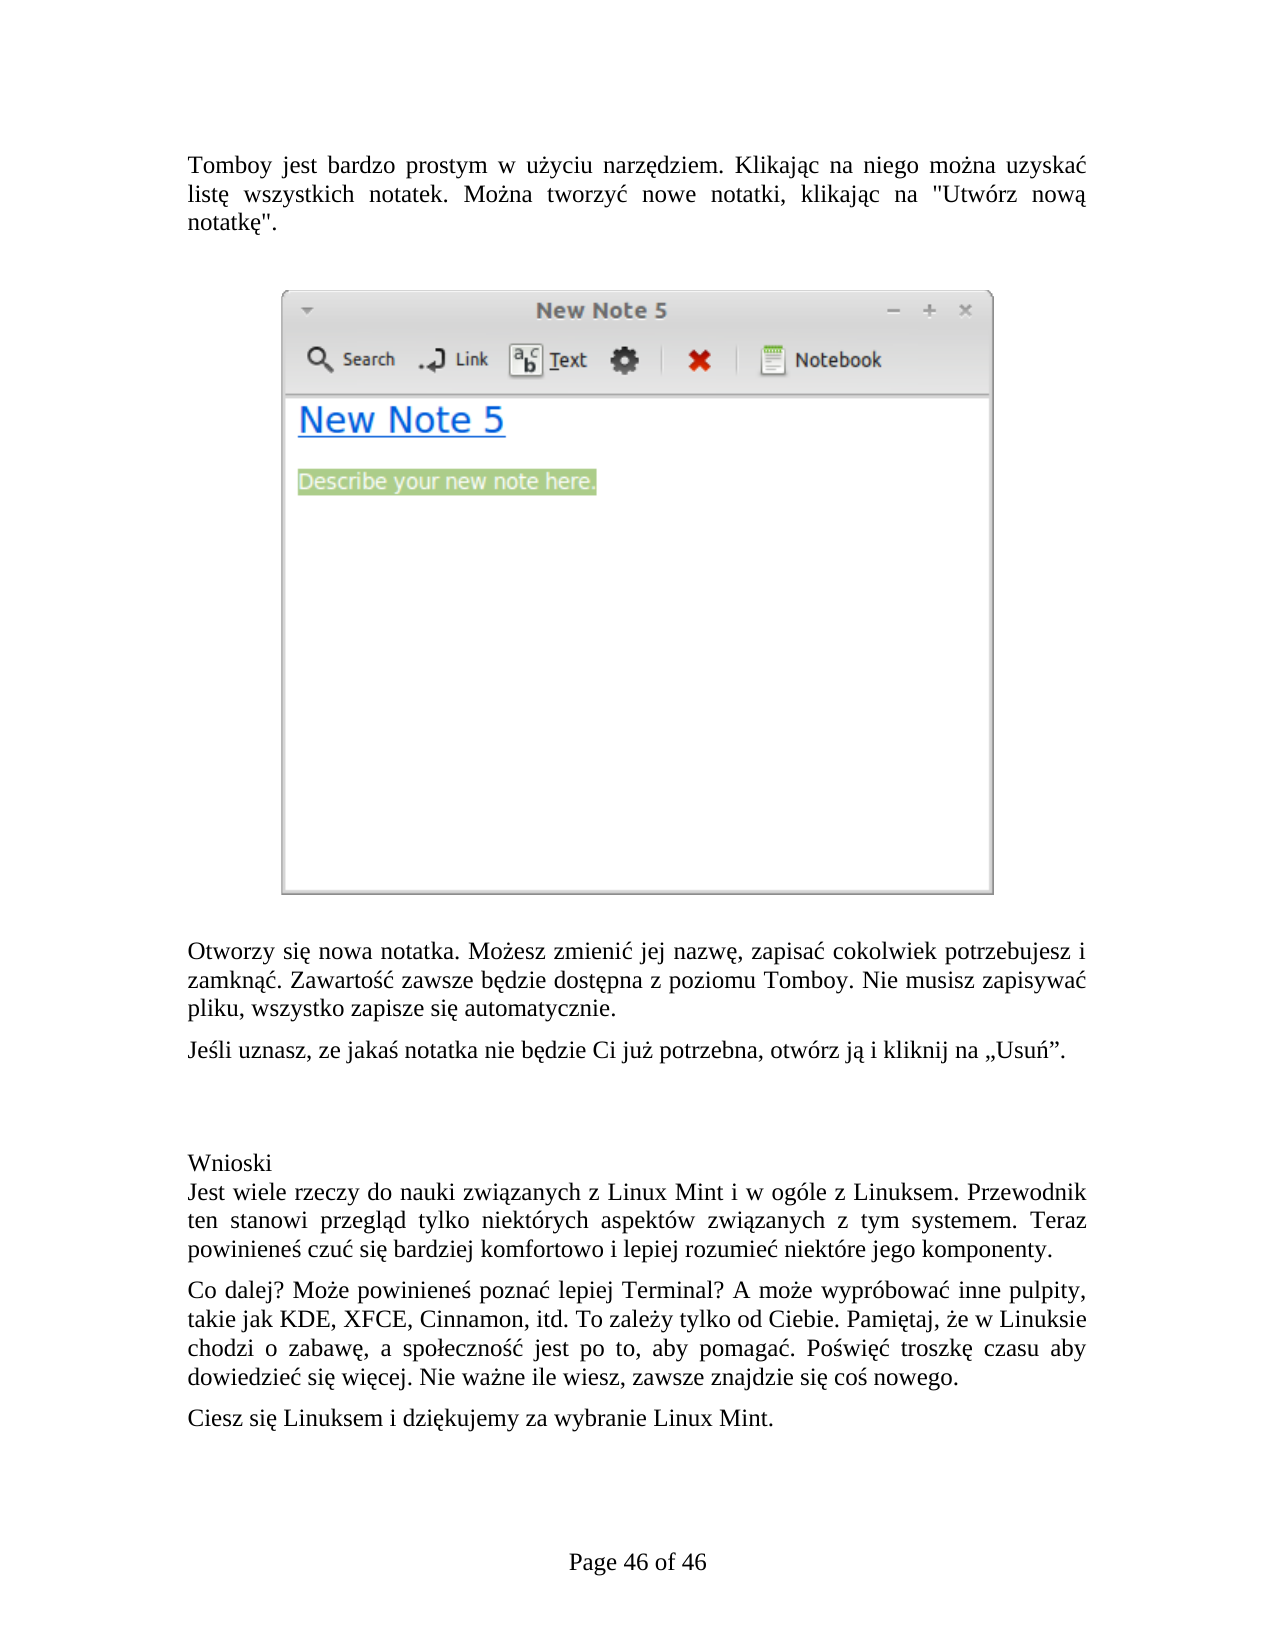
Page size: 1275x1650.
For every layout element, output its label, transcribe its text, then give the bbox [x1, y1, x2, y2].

text Otworzy się nowa notatka. Możesz zmienić jej nazwę, zapisać cokolwiek potrzebujesz i zamknąć. Zawartość zawsze będzie dostępna z poziomu Tomboy. Nie musisz zapisywać pliku, wszystko zapisze się automatycznie. [187, 936, 1087, 1022]
text Jest wiele rzeczy do nauki związanych z Linux Mint i w ogóle z Linuksem. Przewodnik ten stanowi przegląd tylko niektórych aspektów związanych z tym systemem. Teraz powinieneś czuć się bardziej komfortowo i lepiej rozumieć niektóre jego komponenty. [187, 1177, 1087, 1263]
picture [281, 290, 994, 895]
text Ciesz się Linuksem i dziękujemy za wybranie Linux Mint. [187, 1403, 1087, 1432]
text Co dalej? Może powinieneś poznać lepiej Terminal? A może wypróbować inne pulpity, takie jak KDE, XFCE, Cinnamon, itd. To zależy tylko od Ciebie. Pamiętaj, że w Linuksie chodzi o zabawę, a społeczność jest po to, aby pomagać. Poświęć troszkę czasu aby dowiedzieć się więcej. Nie ważne ile wiesz, zawsze znajdzie się coś nowego. [187, 1276, 1087, 1391]
text Tomboy jest bardzo prostym w użyciu narzędziem. Klikając na niego można uzyskać listę wszystkich notatek. Można tworzyć nowe notatki, klikając na "Utwórz nową notatkę". [187, 150, 1087, 236]
text Jeśli uznasz, ze jakaś notatka nie będzie Ci już potrzebna, otwórz ją i kliknij na „Usuń”. [187, 1035, 1087, 1063]
